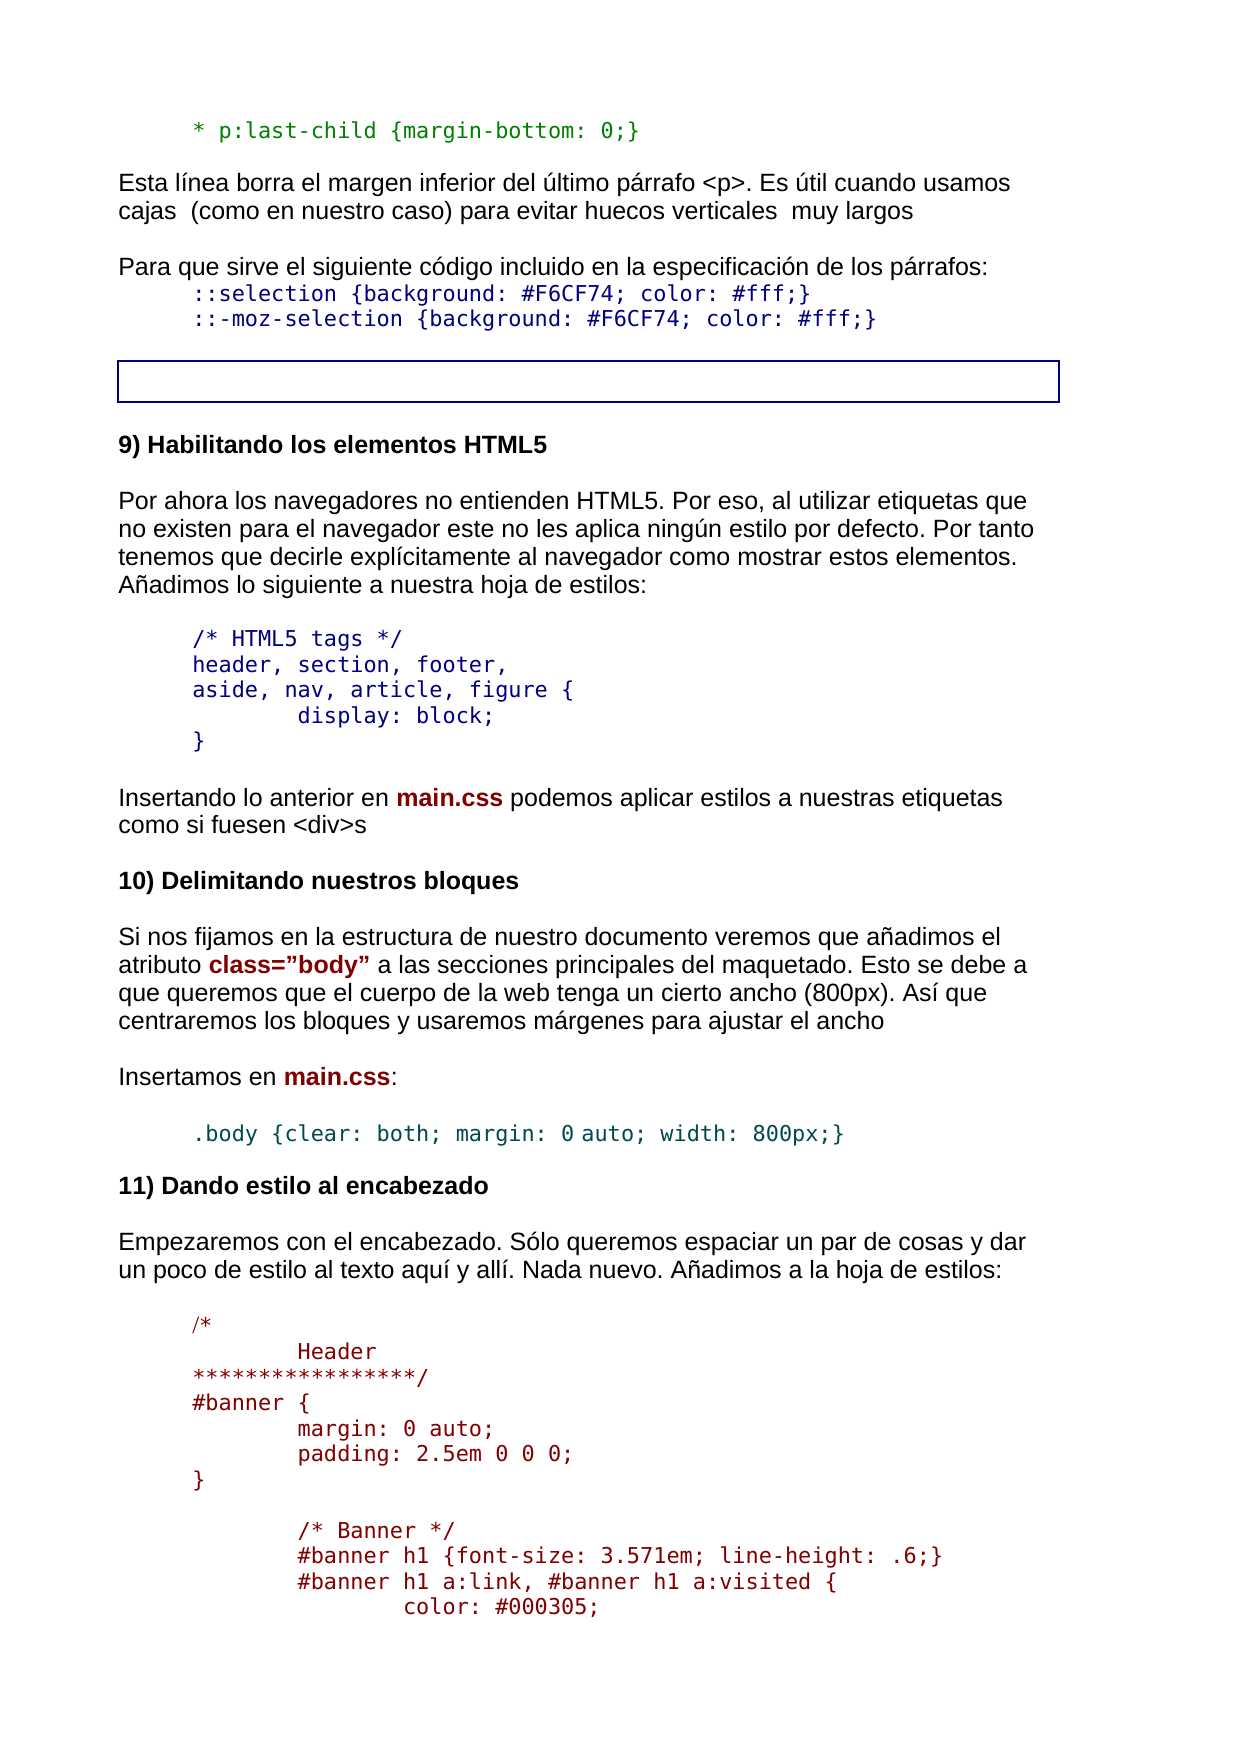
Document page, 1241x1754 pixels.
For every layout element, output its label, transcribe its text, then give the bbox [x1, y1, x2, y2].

text 10) Delimitando nuestros bloques [118, 867, 1059, 895]
text Para que sirve el siguiente código incluido en la especificación de los párrafos: [118, 253, 1059, 281]
text * p:last-child {margin-bottom: 0;} [192, 118, 1059, 144]
text #banner { [192, 1390, 1059, 1416]
text ::-moz-selection {background: #F6CF74; color: #fff;} [192, 306, 1059, 332]
text Insertamos en main.css: [118, 1062, 1059, 1090]
text } [192, 728, 1059, 754]
text 11) Dando estilo al encabezado [118, 1172, 1059, 1200]
text /* [192, 1311, 1059, 1339]
text Insertando lo anterior en main.css podemos aplicar estilos a nuestras etiquetas como si fuesen <div>s [118, 783, 1059, 839]
text *****************/ [192, 1364, 1059, 1390]
text Por ahora los navegadores no entienden HTML5. Por eso, al utilizar etiquetas que no existen para el navegador este no les aplica ningún estilo por defecto. Por tanto tenemos que decirle explícitamente al navegador como mostrar estos elementos. Añadimos lo siguiente a nuestra hoja de estilos: [118, 487, 1059, 598]
text /* Banner */ [192, 1518, 1059, 1543]
text aside, nav, article, figure { [192, 677, 1059, 703]
text padding: 2.5em 0 0 0; [192, 1441, 1059, 1467]
text margin: 0 auto; [192, 1416, 1059, 1441]
text Si nos fijamos en la estructura de nuestro documento veremos que añadimos el atributo class=”body” a las secciones principales del maquetado. Esto se debe a que queremos que el cuerpo de la web tenga un cierto ancho (800px). Así que centraremos los bloques y usaremos márgenes para ajustar el ancho [118, 923, 1059, 1034]
table_header [119, 362, 1058, 401]
text Esta línea borra el margen inferior del último párrafo <p>. Es útil cuando usamos cajas (como en nuestro caso) para evitar huecos verticales muy largos [118, 169, 1059, 225]
text #banner h1 {font-size: 3.571em; line-height: .6;} [192, 1543, 1059, 1569]
text color: #000305; [192, 1594, 1059, 1620]
text .body {clear: both; margin: 0 auto; width: 800px;} [192, 1118, 1059, 1146]
text #banner h1 a:link, #banner h1 a:visited { [192, 1569, 1059, 1594]
text header, section, footer, [192, 652, 1059, 677]
text 9) Habilitando los elementos HTML5 [118, 431, 1059, 459]
text ::selection {background: #F6CF74; color: #fff;} [192, 281, 1059, 306]
text } [192, 1467, 1059, 1492]
text Empezaremos con el encabezado. Sólo queremos espaciar un par de cosas y dar un poco de estilo al texto aquí y allí. Nada nuevo. Añadimos a la hoja de estilos: [118, 1228, 1059, 1283]
text /* HTML5 tags */ [192, 626, 1059, 652]
text Header [192, 1339, 1059, 1364]
text display: block; [192, 703, 1059, 728]
